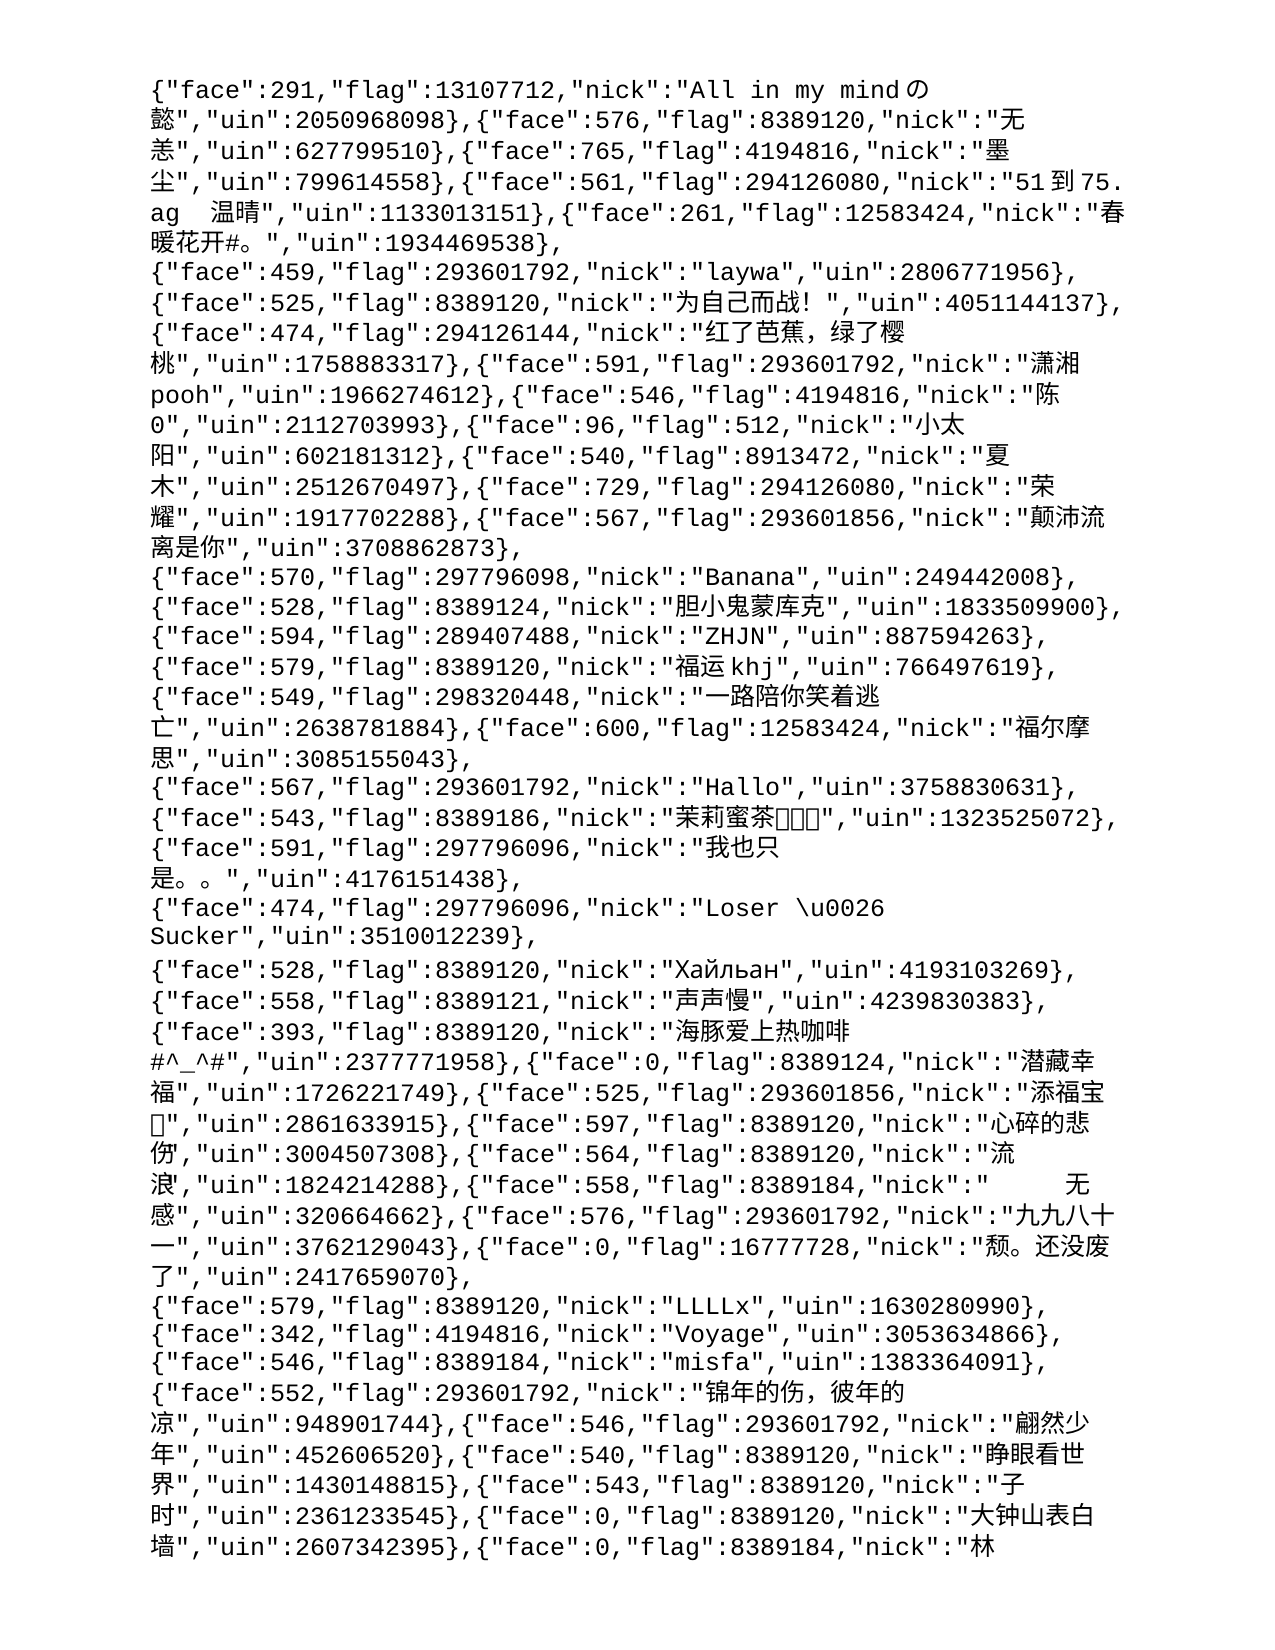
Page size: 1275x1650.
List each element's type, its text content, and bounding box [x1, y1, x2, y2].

text {"retcode":0,"result":{"friends":[{"flag":32,"uin":1977672877,"categories":8},{"flag":4,"uin":181332434,"categories":1},{"flag":16,"uin":1088436431,"categories":4},{"flag":0,"uin":941096745,"categories":0},{"flag":0,"uin":1585151611,"categories":0},{"flag":32,"uin":1805276168,"categories":8},{"flag":4,"uin":4096305117,"categories":1},{"flag":56,"uin":286207818,"categories":14},{"flag":24,"uin":1125327405,"categories":6},{"flag":0,"uin":1497473138,"categories":0},{"flag":0,"uin":2739990128,"categories":0},{"flag":0,"uin":1983256516,"categories":0},{"flag":4,"uin":2388335033,"categories":1},{"flag":40,"uin":1147705927,"categories":10},{"flag":52,"uin":2530017767,"categories":13},{"flag":24,"uin":1026406039,"categories":6},{"flag":52,"uin":1375142875,"categories":13},{"flag":60,"uin":741902648,"categories":15},{"flag":0,"uin":4017862415,"categories":0},{"flag":0,"uin":1029088018,"categories":0},{"flag":0,"uin":3264467930,"categories":0},{"flag":0,"uin":1390006806,"categories":0},{"flag":0,"uin":2059604775,"categories":0},{"flag":40,"uin":2039282992,"categories":10},{"flag":0,"uin":1748315047,"categories":0},{"flag":16,"uin":3395792869,"categories":4},{"flag":52,"uin":338614470,"categories":13},{"flag":32,"uin":2291420747,"categories":8},{"flag":56,"uin":3714169466,"categories":14},{"flag":60,"uin":2853954420,"categories":15},{"flag":0,"uin":2028112766,"categories":0},{"flag":52,"uin":3721554358,"categories":13},{"flag":40,"uin":3941231838,"categories":10},{"flag":0,"uin":2887505048,"categories":0},{"flag":0,"uin":2039443837,"categories":0},{"flag":40,"uin":1103178674,"categories":10},{"flag":8,"uin":2213006936,"categories":2},{"flag":52,"uin":3453345269,"categories":13},{"flag":16,"uin":2195235714,"categories":4},{"flag":32,"uin":3367345670,"categories":8},{"flag":4,"uin":3749770206,"categories":1},{"flag":4,"uin":2217980774,"categories":1},{"flag":32,"uin":1768968391,"categories":8},{"flag":8,"uin":3068714852,"categories":2},{"flag":4,"uin":762383890,"categories":1},{"flag":28,"uin":404339376,"categories":7},{"flag":0,"uin":2804606680,"categories":0},{"flag":4,"uin":3340055802,"categories":1},{"flag":56,"uin":173571341,"categories":14},{"flag":40,"uin":3486101389,"categories":10},{"flag":0,"uin":3767128771,"categories":0},{"flag":4,"uin":557137673,"categories":1},{"flag":0,"uin":2694880204,"categories":0},{"flag":4,"uin":2496045888,"categories":1},{"flag":0,"uin":503024004,"categories":0},{"flag":8,"uin":872796548,"categories":2},{"flag":8,"uin":423615412,"categories":2},{"flag":8,"uin":3059888435,"categories":2},{"flag":16,"uin":3783015922,"categories":4},{"flag":0,"uin":4081762853,"categories":0},{"flag":56,"uin":953196783,"categories":14},{"flag":4,"uin":994577360,"categories":1},{"flag":0,"uin":1193299925,"categories":0},{"flag":16,"uin":2540143575,"categories":4},{"flag":16,"uin":3827644828,"categories":4},{"flag":16,"uin":24371531,"categories":4},{"flag":0,"uin":1838484033,"categories":0},{"flag":40,"uin":742731984,"categories":10},{"flag":4,"uin":3745815829,"categories":1},{"flag":52,"uin":2012332422,"categories":13},{"flag":4,"uin":3047749658,"categories":1},{"flag":40,"uin":3556411222,"categories":10},{"flag":4,"uin":2701913422,"categories":1},{"flag":12,"uin":846741097,"categories":3},{"flag":0,"uin":3679184373,"categories":0},{"flag":0,"uin":2201253718,"categories":0},{"flag":56,"uin":368944306,"categories":14},{"flag":0,"uin":1355657380,"categories":0},{"flag":4,"uin":2314820738,"categories":1},{"flag":4,"uin":2523780541,"categories":1},{"flag":4,"uin":1967295926,"categories":1},{"flag":60,"uin":3025752515,"categories":15},{"flag":8,"uin":2972743509,"categories":2},{"flag":0,"uin":672544641,"categories":0},{"flag":4,"uin":870121305,"categories":1},{"flag":8,"uin":103862768,"categories":2},{"flag":8,"uin":2204872800,"categories":2},{"flag":4,"uin":2664429340,"categories":1},{"flag":28,"uin":2154140065,"categories":7},{"flag":0,"uin":422325932,"categories":0},{"flag":52,"uin":3712918149,"categories":13},{"flag":60,"uin":1078311989,"categories":15},{"flag":4,"uin":3684174950,"categories":1},{"flag":0,"uin":3094356795,"categories":0},{"flag":8,"uin":1661527163,"categories":2},{"flag":180,"uin":2423761838,"categories":13},{"flag":0,"uin":454094870,"categories":0},{"flag":52,"uin":2529801540,"categories":13},{"flag":4,"uin":4141049519,"categories":1},{"flag":16,"uin":2283606403,"categories":4},{"flag":4,"uin":2065586646,"categories":1},{"flag":4,"uin":3851402153,"categories":1},{"flag":0,"uin":3277047291,"categories":0},{"flag":4,"uin":1936321019,"categories":1},{"flag":16,"uin":4235856648,"categories":4},{"flag":52,"uin":3076685576,"categories":13},{"flag":52,"uin":1316903305,"categories":13},{"flag":0,"uin":4195509427,"categories":0},{"flag":8,"uin":3044831726,"categories":2},{"flag":56,"uin":820228441,"categories":14},{"flag":4,"uin":3386157348,"categories":1},{"flag":4,"uin":531222214,"categories":1},{"flag":4,"uin":2642720843,"categories":1},{"flag":56,"uin":3659999570,"categories":14},{"flag":60,"uin":54246419,"categories":15},{"flag":24,"uin":4260761366,"categories":6},{"flag":4,"uin":3297378557,"categories":1},{"flag":0,"uin":4268887161,"categories":0},{"flag":0,"uin":1633070284,"categories":0},{"flag":0,"uin":541297462,"categories":0},{"flag":8,"uin":3866683781,"categories":2},{"flag":16,"uin":3149378299,"categories":4},{"flag":24,"uin":358662936,"categories":6},{"flag":0,"uin":473553330,"categories":0},{"flag":56,"uin":2077016718,"categories":14},{"flag":40,"uin":1738680229,"categories":10},{"flag":56,"uin":2253793653,"categories":14},{"flag":8,"uin":2037083134,"categories":2},{"flag":0,"uin":820429602,"categories":0},{"flag":0,"uin":1019040402,"categories":0},{"flag":40,"uin":2493090829,"categories":10},{"flag":8,"uin":2929705342,"categories":2},{"flag":36,"uin":460677229,"categories":9},{"flag":56,"uin":3455013325,"categories":14},{"flag":40,"uin":2850645815,"categories":10},{"flag":4,"uin":3277943363,"categories":1},{"flag":60,"uin":680821533,"categories":15},{"flag":16,"uin":2568018606,"categories":4},{"flag":8,"uin":3793664627,"categories":2},{"flag":40,"uin":1190783551,"categories":10},{"flag":0,"uin":2066798362,"categories":0},{"flag":16,"uin":91356596,"categories":4},{"flag":40,"uin":4095632478,"categories":10},{"flag":16,"uin":1733302369,"categories":4},{"flag":0,"uin":2792243439,"categories":0},{"flag":40,"uin":4005201857,"categories":10},{"flag":4,"uin":3262958785,"categories":1},{"flag":0,"uin":3654423141,"categories":0},{"flag":0,"uin":3343422046,"categories":0},{"flag":16,"uin":1577047633,"categories":4},{"flag":4,"uin":49380132,"categories":1},{"flag":24,"uin":3720171744,"categories":6},{"flag":16,"uin":3284866365,"categories":4},{"flag":56,"uin":671367841,"categories":14},{"flag":40,"uin":4246366141,"categories":10},{"flag":4,"uin":1269370612,"categories":1},{"flag":12,"uin":777581083,"categories":3},{"flag":16,"uin":1908794158,"categories":4},{"flag":28,"uin":1720972474,"categories":7},{"flag":16,"uin":3474328382,"categories":4},{"flag":52,"uin":2214464719,"categories":13},{"flag":0,"uin":1113654174,"categories":0},{"flag":0,"uin":1924991718,"categories":0},{"flag":40,"uin":1646577952,"categories":10},{"flag":0,"uin":4195594865,"categories":0},{"flag":56,"uin":1529899454,"categories":14},{"flag":16,"uin":1431876177,"categories":4},{"flag":40,"uin":2513566115,"categories":10},{"flag":12,"uin":2342688027,"categories":3},{"flag":60,"uin":4250322215,"categories":15},{"flag":56,"uin":4161153221,"categories":14},{"flag":0,"uin":1797296198,"categories":0},{"flag":56,"uin":2803488946,"categories":14},{"flag":8,"uin":202682191,"categories":2},{"flag":0,"uin":2023888221,"categories":0},{"flag":0,"uin":2965573691,"categories":0},{"flag":12,"uin":2026599701,"categories":3},{"flag":48,"uin":1199066756,"categories":12},{"flag":8,"uin":432864289,"categories":2},{"flag":0,"uin":1648979348,"categories":0},{"flag":8,"uin":2030730295,"categories":2},{"flag":36,"uin":1527649067,"categories":9},{"flag":56,"uin":3633354779,"categories":14},{"flag":16,"uin":1073838877,"categories":4},{"flag":0,"uin":3672791053,"categories":0},{"flag":0,"uin":805894474,"categories":0},{"flag":60,"uin":1785828017,"categories":15},{"flag":60,"uin":2353957540,"categories":15},{"flag":16,"uin":2801910081,"categories":4},{"flag":24,"uin":592945054,"categories":6},{"flag":0,"uin":1156411021,"categories":0},{"flag":4,"uin":1274049440,"categories":1},{"flag":16,"uin":2567874074,"categories":4},{"flag":56,"uin":2724574832,"categories":14},{"flag":40,"uin":3378219673,"categories":10},{"flag":56,"uin":3068907758,"categories":14},{"flag":16,"uin":1225739776,"categories":4},{"flag":56,"uin":1604813308,"categories":14},{"flag":0,"uin":2978030534,"categories":0},{"flag":4,"uin":3517813898,"categories":1},{"flag":16,"uin":3949277109,"categories":4},{"flag":12,"uin":890469545,"categories":3},{"flag":16,"uin":3312439941,"categories":4},{"flag":8,"uin":2769104677,"categories":2},{"flag":40,"uin":4091629637,"categories":10},{"flag":4,"uin":2494987136,"categories":1},{"flag":0,"uin":3820709586,"categories":0},{"flag":4,"uin":1223429696,"categories":1},{"flag":0,"uin":3163067334,"categories":0},{"flag":56,"uin":1440948937,"categories":14},{"flag":24,"uin":4106038376,"categories":6},{"flag":0,"uin":4213490044,"categories":0},{"flag":16,"uin":104731760,"categories":4},{"flag":4,"uin":1378558763,"categories":1},{"flag":24,"uin":1716309025,"categories":6},{"flag":24,"uin":2577553388,"categories":6},{"flag":24,"uin":2113477161,"categories":6},{"flag":40,"uin":763811300,"categories":10},{"flag":56,"uin":1277261631,"categories":14},{"flag":4,"uin":1156618760,"categories":1},{"flag":40,"uin":1538845058,"categories":10},{"flag":40,"uin":3817764977,"categories":10},{"flag":8,"uin":4095309896,"categories":2},{"flag":8,"uin":4189826169,"categories":2},{"flag":16,"uin":2210825551,"categories":4},{"flag":24,"uin":1852029622,"categories":6},{"flag":0,"uin":365713189,"categories":0},{"flag":56,"uin":3806751814,"categories":14},{"flag":0,"uin":861491298,"categories":0},{"flag":36,"uin":1097773474,"categories":9},{"flag":0,"uin":1570744274,"categories":0},{"flag":56,"uin":4256126939,"categories":14},{"flag":0,"uin":3350965508,"categories":0},{"flag":40,"uin":950237266,"categories":10},{"flag":0,"uin":151684000,"categories":0},{"flag":40,"uin":1441627253,"categories":10},{"flag":56,"uin":687799544,"categories":14},{"flag":56,"uin":1772588817,"categories":14},{"flag":8,"uin":27297742,"categories":2},{"flag":16,"uin":1928697133,"categories":4},{"flag":8,"uin":308911789,"categories":2},{"flag":0,"uin":1561562393,"categories":0},{"flag":56,"uin":274465593,"categories":14},{"flag":56,"uin":214623348,"categories":14},{"flag":24,"uin":3371971021,"categories":6},{"flag":24,"uin":2718128011,"categories":6},{"flag":40,"uin":785644274,"categories":10},{"flag":56,"uin":3877792724,"categories":14},{"flag":24,"uin":1645723024,"categories":6},{"flag":40,"uin":1695307879,"categories":10},{"flag":40,"uin":793715980,"categories":10},{"flag":0,"uin":686188473,"categories":0},{"flag":40,"uin":4106253649,"categories":10},{"flag":24,"uin":2899526214,"categories":6},{"flag":8,"uin":1110137406,"categories":2},{"flag":8,"uin":2580704359,"categories":2},{"flag":8,"uin":2050968098,"categories":2},{"flag":8,"uin":627799510,"categories":2},{"flag":0,"uin":799614558,"categories":0},{"flag":60,"uin":1133013151,"categories":15},{"flag":40,"uin":1934469538,"categories":10},{"flag":28,"uin":2806771956,"categories":7},{"flag":4,"uin":4051144137,"categories":1},{"flag":4,"uin":1758883317,"categories":1},{"flag":0,"uin":1966274612,"categories":0},{"flag":40,"uin":2112703993,"categories":10},{"flag":36,"uin":602181312,"categories":9},{"flag":16,"uin":2512670497,"categories":4},{"flag":24,"uin":1917702288,"categories":6},{"flag":16,"uin":3708862873,"categories":4},{"flag":40,"uin":249442008,"categories":10},{"flag":60,"uin":1833509900,"categories":15},{"flag":0,"uin":887594263,"categories":0},{"flag":32,"uin":766497619,"categories":8},{"flag":24,"uin":2638781884,"categories":6},{"flag":0,"uin":3085155043,"categories":0},{"flag":24,"uin":3758830631,"categories":6},{"flag":0,"uin":1323525072,"categories":0},{"flag":56,"uin":4176151438,"categories":14},{"flag":56,"uin":3510012239,"categories":14},{"flag":24,"uin":4193103269,"categories":6},{"flag":40,"uin":4239830383,"categories":10},{"flag":56,"uin":2377771958,"categories":14},{"flag":0,"uin":1726221749,"categories":0},{"flag":12,"uin":2861633915,"categories":3},{"flag":56,"uin":3004507308,"categories":14},{"flag":12,"uin":1824214288,"categories":3},{"flag":24,"uin":320664662,"categories":6},{"flag":52,"uin":3762129043,"categories":13},{"flag":0,"uin":2417659070,"categories":0},{"flag":8,"uin":1630280990,"categories":2},{"flag":40,"uin":3053634866,"categories":10},{"flag":0,"uin":1383364091,"categories":0},{"flag":24,"uin":948901744,"categories":6},{"flag":24,"uin":452606520,"categories":6},{"flag":0,"uin":1430148815,"categories":0},{"flag":56,"uin":2361233545,"categories":14},{"flag":4,"uin":2607342395,"categories":1},{"flag":60,"uin":2514390106,"categories":15},{"flag":0,"uin":3212298566,"categories":0},{"flag":0,"uin":1180436080,"categories":0},{"flag":8,"uin":620934961,"categories":2},{"flag":0,"uin":1453307694,"categories":0},{"flag":28,"uin":4186464775,"categories":7},{"flag":0,"uin":1742243536,"categories":0},{"flag":0,"uin":1023362171,"categories":0}],"marknames":[{"uin":1977672877,"markname":"麦水科","type":0},{"uin":1088436431,"markname":"钟玲","type":0},{"uin":1585151611,"markname":"崔","type":0},{"uin":1805276168,"markname":"徐庆钟","type":0},{"uin":4096305117,"markname":"林佳豪","type":0},{"uin":286207818,"markname":"郭芳","type":0},{"uin":1125327405,"markname":"任传佳","type":0},{"uin":1497473138,"markname":"武汉地区负责人","type":0},{"uin":2739990128,"markname":"二中","type":0},{"uin":1983256516,"markname":"宋红莹教官","type":0},{"uin":2388335033,"markname":"张家豪","type":0},{"uin":1147705927,"markname":"虞达靖(十二届)","type":0},{"uin":2530017767,"markname":"麦薇","type":0},{"uin":1026406039,"markname":"卢涵","type":0},{"uin":1375142875,"markname":"欧琳","type":0},{"uin":741902648,"markname":"何桦","type":0},{"uin":4017862415,"markname":"刘洋","type":0},{"uin":1029088018,"markname":"。。。。。","type":0},{"uin":1390006806,"markname":"qq音速家族","type":0},{"uin":2059604775,"markname":"张晟凯自强","type":0},{"uin":2039282992,"markname":"鄂永芳","type":0},{"uin":1748315047,"markname":"小哄~(^V^)","type":0},{"uin":3395792869,"markname":"鸭子","type":0},{"uin":338614470,"markname":"杨泽敏","type":0},{"uin":3714169466,"markname":"廖敏","type":0},{"uin":2853954420,"markname":"罗家霖","type":0},{"uin":2028112766,"markname":"周雨梅","type":0},{"uin":3721554358,"markname":"赵珊莹","type":0},{"uin":3941231838,"markname":"十三届：李勇浩","type":0},{"uin":2887505048,"markname":"柳高地信学妹","type":0},{"uin":2039443837,"markname":"李万哲","type":0},{"uin":1103178674,"markname":"写作部：曾建姣","type":0},{"uin":2213006936,"markname":"陆秋丹","type":0},{"uin":3453345269,"markname":"张人干","type":0},{"uin":2195235714,"markname":"莫惠琴","type":0},{"uin":3367345670,"markname":"龙旭达","type":0},{"uin":3749770206,"markname":"黄维正","type":0},{"uin":2217980774,"markname":"大头","type":0},{"uin":3068714852,"markname":"赖系","type":0},{"uin":762383890,"markname":"大头","type":0},{"uin":2804606680,"markname":"吴锦波","type":0},{"uin":3340055802,"markname":"董斯斯","type":0},{"uin":173571341,"markname":"潘晓芸","type":0},{"uin":3486101389,"markname":"董婷婷","type":0},{"uin":3767128771,"markname":"15-资环-杨航025-116","type":0},{"uin":557137673,"markname":"虞思皓","type":0},{"uin":2694880204,"markname":"地信制图江燕桦","type":0},{"uin":2496045888,"markname":"啊蒋","type":0},{"uin":503024004,"markname":"王玥瑶","type":0},{"uin":872796548,"markname":" 冼蕾","type":0},{"uin":423615412,"markname":"潘泓江","type":0},{"uin":3059888435,"markname":"董霖明","type":0},{"uin":3783015922,"markname":"董富瑞","type":0},{"uin":4081762853,"markname":"15-地信-武景岳","type":0},{"uin":953196783,"markname":"邱闲","type":0},{"uin":994577360,"markname":"陈刘云","type":0},{"uin":1193299925,"markname":"略懂-康雨豪","type":0},{"uin":2540143575,"markname":"董鑫明","type":0},{"uin":3827644828,"markname":"N≡N","type":0},{"uin":24371531,"markname":"廖频","type":0},{"uin":1838484033,"markname":"15-地信-张慧","type":0},{"uin":742731984,"markname":"副社长李青云","type":0},{"uin":3745815829,"markname":"黎明兵","type":0},{"uin":2012332422,"markname":"潘俊霖","type":0},{"uin":3047749658,"markname":"董刚玉","type":0},{"uin":3556411222,"markname":"岑祚保","type":0},{"uin":2701913422,"markname":"冯月的mam","type":0},{"uin":846741097,"markname":"大姑姑","type":0},{"uin":3679184373,"markname":"冯玉乾","type":0},{"uin":2201253718,"markname":"14柳高徐汐","type":0},{"uin":368944306,"markname":"蒋跃兰","type":0},{"uin":1355657380,"markname":"学姐14号兰志娴","type":0},{"uin":2314820738,"markname":"李希靖","type":0},{"uin":2523780541,"markname":"李慧雯","type":0},{"uin":1967295926,"markname":"韦静茜","type":0},{"uin":3025752515,"markname":"谭济莎","type":0},{"uin":2972743509,"markname":"张强","type":0},{"uin":672544641,"markname":"14-地信-李郑宇","type":0},{"uin":870121305,"markname":"黎俊麟","type":0},{"uin":103862768,"markname":"邱俊源","type":0},{"uin":2204872800,"markname":"邓荻琛","type":0},{"uin":2664429340,"markname":"林楚莹","type":0},{"uin":422325932,"markname":"惠紫卿","type":0},{"uin":3712918149,"markname":"梁翀","type":0},{"uin":1078311989,"markname":"黄柳君","type":0},{"uin":3684174950,"markname":" 朱思娜","type":0},{"uin":3094356795,"markname":"谢煜晨","type":0},{"uin":1661527163,"markname":"豪弟","type":0},{"uin":2423761838,"markname":"黄振旸","type":0},{"uin":454094870,"markname":"何晓辉","type":0},{"uin":2529801540,"markname":"黄晨","type":0},{"uin":4141049519,"markname":"张灵玉","type":0},{"uin":2283606403,"markname":"妹","type":0},{"uin":2065586646,"markname":"陈俪萱","type":0},{"uin":3851402153,"markname":"于春堃","type":0},{"uin":3277047291,"markname":" 地信3班 朱正","type":0},{"uin":1936321019,"markname":"吴凌","type":0},{"uin":4235856648,"markname":"许艺龄","type":0},{"uin":3076685576,"markname":"邱昱","type":0},{"uin":1316903305,"markname":"严焱","type":0},{"uin":4195509427,"markname":"遥感陈江媛","type":0},{"uin":3044831726,"markname":"邓沂昕","type":0},{"uin":820228441,"markname":"李浩玮","type":0},{"uin":3386157348,"markname":"蒋晓君","type":0},{"uin":531222214,"markname":"韦德力","type":0},{"uin":2642720843,"markname":"覃思琦","type":0},{"uin":3659999570,"markname":"卢芳安","type":0},{"uin":54246419,"markname":"覃丽冰","type":0},{"uin":4260761366,"markname":"罗静","type":0},{"uin":3297378557,"markname":"周鹏祥","type":0},{"uin":4268887161,"markname":"15-资环-慕航116","type":0},{"uin":1633070284,"markname":"社会学 叶佳韵","type":0},{"uin":541297462,"markname":"刘宇森","type":0},{"uin":3866683781,"markname":"莫丹琳","type":0},{"uin":3149378299,"markname":"林瑶","type":0},{"uin":358662936,"markname":"梁国芳","type":0},{"uin":473553330,"markname":"胡琦","type":0},{"uin":2077016718,"markname":"刘科龙","type":0},{"uin":1738680229,"markname":"写作部：张慧敏","type":0},{"uin":2253793653,"markname":"李梦洁","type":0},{"uin":2037083134,"markname":"梁舒","type":0},{"uin":820429602,"markname":"金逸陶","type":0},{"uin":1019040402,"markname":"产品组 李耳冉","type":0},{"uin":2493090829,"markname":"董秀珍","type":0},{"uin":2929705342,"markname":"恒星","type":0},{"uin":460677229,"markname":"陶建宁","type":0},{"uin":3455013325,"markname":"钟瑞彬","type":0},{"uin":2850645815,"markname":"钟奋忠","type":0},{"uin":3277943363,"markname":"钟杭利","type":0},{"uin":680821533,"markname":"欧婷","type":0},{"uin":2568018606,"markname":"陈日红","type":0},{"uin":3793664627,"markname":"陶玉华","type":0},{"uin":1190783551,"markname":"钟奋忠","type":0},{"uin":2066798362,"markname":"程家伟","type":0},{"uin":91356596,"markname":" 覃邡蘇","type":0},{"uin":4095632478,"markname":"宣传部：卿宁","type":0},{"uin":1733302369,"markname":"程榜昇","type":0},{"uin":2792243439,"markname":"中文-李雯","type":0},{"uin":4005201857,"markname":"人事部；植成园","type":0},{"uin":3262958785,"markname":"何清","type":0},{"uin":3654423141,"markname":"雷超然","type":0},{"uin":3343422046,"markname":"吕剑伦","type":0},{"uin":1577047633,"markname":"李阳","type":0},{"uin":49380132,"markname":"容叶枫","type":0},{"uin":3720171744,"markname":"黄怡","type":0},{"uin":3284866365,"markname":"谢佳秀","type":0},{"uin":671367841,"markname":"贾哲铖","type":0},{"uin":4246366141,"markname":"编辑部:麦素娇","type":0},{"uin":1269370612,"markname":"杨懿","type":0},{"uin":777581083,"markname":"小姑姑","type":0},{"uin":3474328382,"markname":"黄芃曦","type":0},{"uin":2214464719,"markname":"何梓妍","type":0},{"uin":1113654174,"markname":"金星","type":0},{"uin":1924991718,"markname":"杨钦","type":0},{"uin":1646577952,"markname":"美编部：郑世龙","type":0},{"uin":4195594865,"markname":"陈施旅","type":0},{"uin":1529899454,"markname":"潘秋连","type":0},{"uin":1431876177,"markname":"钟云萍","type":0},{"uin":2513566115,"markname":"苏群超","type":0},{"uin":4250322215,"markname":"梁帆","type":0},{"uin":4161153221,"markname":"董耕","type":0},{"uin":1797296198,"markname":"柳高唐小宇","type":0},{"uin":2803488946,"markname":"冼雪连","type":0},{"uin":202682191,"markname":"李红","type":0},{"uin":2023888221,"markname":"霍坤","type":0},{"uin":2965573691,"markname":"15 地信 葛晖","type":0},{"uin":2026599701,"markname":"舅娘","type":0},{"uin":432864289,"markname":"庄舒麟","type":0},{"uin":1648979348,"markname":"16-河南-赵紫远","type":0},{"uin":2030730295,"markname":"二龙","type":0},{"uin":1527649067,"markname":"梁大润","type":0},{"uin":1073838877,"markname":"黄思宁","type":0},{"uin":3672791053,"markname":"体育部陈芳奇","type":0},{"uin":805894474,"markname":"王廷宇720","type":0},{"uin":1785828017,"markname":"潘科宇","type":0},{"uin":2353957540,"markname":"王燕","type":0},{"uin":2801910081,"markname":"钟昕","type":0},{"uin":592945054,"markname":"杨瑞强(十六届)","type":0},{"uin":1156411021,"markname":"地信4班 王梦雪","type":0},{"uin":1274049440,"markname":"谢孟宁","type":0},{"uin":2567874074,"markname":"黎丽莉","type":0},{"uin":2724574832,"markname":"邱靖茜","type":0},{"uin":3378219673,"markname":"廖恢鹏","type":0},{"uin":3068907758,"markname":"钟秀兰","type":0},{"uin":1225739776,"markname":"邹雅静","type":0},{"uin":1604813308,"markname":"罗新芸","type":0},{"uin":2978030534,"markname":"学委","type":0},{"uin":3517813898,"markname":"陈卓婷","type":0},{"uin":3949277109,"markname":"卢阳","type":0},{"uin":3312439941,"markname":"周福强","type":0},{"uin":2769104677,"markname":"潘鸿","type":0},{"uin":4091629637,"markname":"记者部：吴霞","type":0},{"uin":2494987136,"markname":"董荷晨","type":0},{"uin":3820709586,"markname":"15-资环-何义国","type":0},{"uin":1223429696,"markname":"覃思琦","type":0},{"uin":3163067334,"markname":"15—资环—冷晔衡0","type":0},{"uin":1440948937,"markname":"卢梁","type":0},{"uin":4106038376,"markname":"记者部：杨春玉","type":0},{"uin":4213490044,"markname":"16广西石珊珊","type":0},{"uin":104731760,"markname":"钟玲","type":0},{"uin":1378558763,"markname":"王毓江","type":0},{"uin":1716309025,"markname":"编辑部钟薇","type":0},{"uin":2577553388,"markname":"岑静萍","type":0},{"uin":2113477161,"markname":"陈...","type":0},{"uin":763811300,"markname":"董小琴","type":0},{"uin":1277261631,"markname":"钟晓虹","type":0},{"uin":1156618760,"markname":"程鹏","type":0},{"uin":1538845058,"markname":" 黄蔼蓉","type":0},{"uin":3817764977,"markname":"陶啊莲","type":0},{"uin":4095309896,"markname":"钟京怡","type":0},{"uin":4189826169,"markname":"廖绪彬","type":0},{"uin":2210825551,"markname":"董翠莲","type":0},{"uin":1852029622,"markname":"陶善豪","type":0},{"uin":365713189,"markname":"15-地信-吴林颖-126-","type":0},{"uin":3806751814,"markname":"潘新会","type":0},{"uin":861491298,"markname":"赵妈","type":0},{"uin":1097773474,"markname":"潘任安","type":0},{"uin":1570744274,"markname":"15-地信-段雨希-130-","type":0},{"uin":4256126939,"markname":"陶兴花","type":0},{"uin":3350965508,"markname":"刘佳佳","type":0},{"uin":950237266,"markname":"人事部：杨华华","type":0},{"uin":1441627253,"markname":"编辑部：李浩","type":0},{"uin":687799544,"markname":"潘绍玉","type":0},{"uin":27297742,"markname":"一中吧那个理科渣","type":0},{"uin":1928697133,"markname":"钟明峰","type":0},{"uin":308911789,"markname":"廖倍仪","type":0},{"uin":1561562393,"markname":"陆裕富","type":0},{"uin":274465593,"markname":"徐小妹","type":0},{"uin":214623348,"markname":"廖春","type":0},{"uin":3371971021,"markname":"董榕叶","type":0},{"uin":2718128011,"markname":"周明裕","type":0},{"uin":785644274,"markname":"毛辉","type":0},{"uin":3877792724,"markname":"董连娇","type":0},{"uin":1645723024,"markname":"刘钰杰","type":0},{"uin":1695307879,"markname":"杨扬","type":0},{"uin":793715980,"markname":"钟婷茹","type":0},{"uin":686188473,"markname":"简文韵","type":0},{"uin":4106253649,"markname":"陈杏芳","type":0},{"uin":2899526214,"markname":"潘丽丽","type":0},{"uin":1110137406,"markname":"董子健","type":0},{"uin":2580704359,"markname":"谢丽轩","type":0},{"uin":2050968098,"markname":"刘懿","type":0},{"uin":627799510,"markname":"朱茵","type":0},{"uin":799614558,"markname":"汪","type":0},{"uin":1133013151,"markname":"温晴","type":0},{"uin":1934469538,"markname":"何家慧","type":0},{"uin":2806771956,"markname":"李华","type":0},{"uin":4051144137,"markname":"骆俊地","type":0},{"uin":1758883317,"markname":"李逢欲","type":0},{"uin":1966274612,"markname":"纪煜杰","type":0},{"uin":2112703993,"markname":"陈玲","type":0},{"uin":602181312,"markname":"谢易秀","type":0},{"uin":2512670497,"markname":"覃芳秀","type":0},{"uin":1917702288,"markname":"钟易均","type":0},{"uin":3708862873,"markname":"QQ","type":0},{"uin":249442008,"markname":"植呈园","type":0},{"uin":1833509900,"markname":"刘凯妮","type":0},{"uin":887594263,"markname":"张佳楠-地四","type":0},{"uin":766497619,"markname":"唐绪富","type":0},{"uin":2638781884,"markname":"邓贤平","type":0},{"uin":3085155043,"markname":"马思","type":0},{"uin":3758830631,"markname":"陈雪","type":0},{"uin":4176151438,"markname":"刘燕","type":0},{"uin":3510012239,"markname":"莫求莲","type":0},{"uin":4193103269,"markname":"赵海莲","type":0},{"uin":2377771958,"markname":"罗丽珍","type":0},{"uin":1726221749,"markname":"13贺州张义立","type":0},{"uin":3004507308,"markname":"钟小英","type":0},{"uin":1824214288,"markname":"欧艳英","type":0},{"uin":320664662,"markname":"李玉娟","type":0},{"uin":3762129043,"markname":"肥兆","type":0},{"uin":2417659070,"markname":"柳高覃超","type":0},{"uin":1630280990,"markname":"陆鑫","type":0},{"uin":3053634866,"markname":"莫艳","type":0},{"uin":1383364091,"markname":"张曼丽","type":0},{"uin":948901744,"markname":"陶善豪","type":0},{"uin":452606520,"markname":"刘思萍","type":0},{"uin":1430148815,"markname":"地信3班 刘晓奎","type":0},{"uin":2361233545,"markname":"廖心华","type":0},{"uin":2514390106,"markname":"莫传键","type":0},{"uin":3212298566,"markname":"14-地信-郁婷婷","type":0},{"uin":1180436080,"markname":"物院微电刘森","type":0},{"uin":620934961,"markname":"一中那个理科","type":0},{"uin":1453307694,"markname":"16 经管 章千","type":0},{"uin":4186464775,"markname":"元旦同学","type":0},{"uin":1742243536,"markname":"焦明捷","type":0}],"categories":[{"index":0,"sort":2,"name":"none"},{"index":1,"sort":4,"name":"primary"},{"index":2,"sort":10,"name":"friend"},{"index":3,"sort":13,"name":"Relationship"},{"index":4,"sort":6,"name":"Middle"},{"index":5,"sort":19,"name":"another"},{"index":6,"sort":12,"name":"literature 2"},{"index":7,"sort":1,"name":""},{"index":8,"sort":9,"name":"master"},{"index":9,"sort":5,"name":" senior 1"},{"index":10,"sort":11,"name":"literature 1"},{"index":11,"sort":20,"name":"封权限"},{"index":12,"sort":3,"name":"。"},{"index":13,"sort":8,"name":"small"},{"index":14,"sort":7,"name":"senior 2"},{"index":15,"sort":14,"name":"again"}],"vipinfo":[{"vip_level":0,"u":2065586646,"is_vip":0},{"vip_level":0,"u":3851402153,"is_vip":0},{"vip_level":0,"u":3277047291,"is_vip":0},{"vip_level":0,"u":1936321019,"is_vip":0},{"vip_level":0,"u":4235856648,"is_vip":0},{"vip_level":0,"u":3076685576,"is_vip":0},{"vip_level":0,"u":1316903305,"is_vip":0},{"vip_level":0,"u":4195509427,"is_vip":0},{"vip_level":0,"u":3044831726,"is_vip":0},{"vip_level":0,"u":820228441,"is_vip":0},{"vip_level":0,"u":3386157348,"is_vip":0},{"vip_level":6,"u":531222214,"is_vip":1},{"vip_level":0,"u":2642720843,"is_vip":0},{"vip_level":0,"u":3659999570,"is_vip":0},{"vip_level":0,"u":54246419,"is_vip":0},{"vip_level":3,"u":4260761366,"is_vip":1},{"vip_level":0,"u":3297378557,"is_vip":0},{"vip_level":1,"u":4268887161,"is_vip":1},{"vip_level":0,"u":1633070284,"is_vip":0},{"vip_level":0,"u":541297462,"is_vip":0},{"vip_level":0,"u":3866683781,"is_vip":0},{"vip_level":5,"u":3149378299,"is_vip":1},{"vip_level":6,"u":358662936,"is_vip":1},{"vip_level":4,"u":473553330,"is_vip":1},{"vip_level":0,"u":2077016718,"is_vip":0},{"vip_level":7,"u":1738680229,"is_vip":1},{"vip_level":0,"u":2253793653,"is_vip":0},{"vip_level":0,"u":2037083134,"is_vip":0},{"vip_level":5,"u":820429602,"is_vip":1},{"vip_level":4,"u":1019040402,"is_vip":1},{"vip_level":0,"u":2493090829,"is_vip":0},{"vip_level":0,"u":2929705342,"is_vip":0},{"vip_level":0,"u":460677229,"is_vip":0},{"vip_level":0,"u":3455013325,"is_vip":0},{"vip_level":0,"u":2850645815,"is_vip":0},{"vip_level":0,"u":3277943363,"is_vip":0},{"vip_level":3,"u":680821533,"is_vip":1},{"vip_level":0,"u":2568018606,"is_vip":0},{"vip_level":0,"u":3793664627,"is_vip":0},{"vip_level":0,"u":1190783551,"is_vip":0},{"vip_level":0,"u":2066798362,"is_vip":0},{"vip_level":0,"u":91356596,"is_vip":0},{"vip_level":1,"u":4095632478,"is_vip":1},{"vip_level":0,"u":1733302369,"is_vip":0},{"vip_level":3,"u":2792243439,"is_vip":1},{"vip_level":0,"u":4005201857,"is_vip":0},{"vip_level":0,"u":3262958785,"is_vip":0},{"vip_level":4,"u":3654423141,"is_vip":1},{"vip_level":0,"u":3343422046,"is_vip":0},{"vip_level":0,"u":1577047633,"is_vip":0},{"vip_level":0,"u":793715980,"is_vip":0},{"vip_level":0,"u":686188473,"is_vip":0},{"vip_level":0,"u":4106253649,"is_vip":0},{"vip_level":0,"u":2899526214,"is_vip":0},{"vip_level":0,"u":1110137406,"is_vip":0},{"vip_level":0,"u":2580704359,"is_vip":0},{"vip_level":0,"u":2050968098,"is_vip":0},{"vip_level":0,"u":627799510,"is_vip":0},{"vip_level":0,"u":799614558,"is_vip":0},{"vip_level":0,"u":1133013151,"is_vip":0},{"vip_level":0,"u":1934469538,"is_vip":0},{"vip_level":0,"u":2806771956,"is_vip":0},{"vip_level":0,"u":4051144137,"is_vip":0},{"vip_level":0,"u":1758883317,"is_vip":0},{"vip_level":0,"u":1966274612,"is_vip":0},{"vip_level":0,"u":2112703993,"is_vip":0},{"vip_level":0,"u":602181312,"is_vip":0},{"vip_level":0,"u":2512670497,"is_vip":0},{"vip_level":0,"u":1917702288,"is_vip":0},{"vip_level":0,"u":3708862873,"is_vip":0},{"vip_level":0,"u":249442008,"is_vip":0},{"vip_level":4,"u":1833509900,"is_vip":1},{"vip_level":0,"u":887594263,"is_vip":0},{"vip_level":0,"u":766497619,"is_vip":0},{"vip_level":0,"u":2638781884,"is_vip":0},{"vip_level":0,"u":3085155043,"is_vip":0},{"vip_level":0,"u":3758830631,"is_vip":0},{"vip_level":0,"u":1323525072,"is_vip":0},{"vip_level":0,"u":4176151438,"is_vip":0},{"vip_level":0,"u":3510012239,"is_vip":0},{"vip_level":0,"u":4193103269,"is_vip":0},{"vip_level":0,"u":4239830383,"is_vip":0},{"vip_level":0,"u":2377771958,"is_vip":0},{"vip_level":3,"u":1726221749,"is_vip":1},{"vip_level":0,"u":2861633915,"is_vip":0},{"vip_level":0,"u":3004507308,"is_vip":0},{"vip_level":0,"u":1824214288,"is_vip":0},{"vip_level":0,"u":320664662,"is_vip":0},{"vip_level":0,"u":3762129043,"is_vip":0},{"vip_level":0,"u":2417659070,"is_vip":0},{"vip_level":0,"u":1630280990,"is_vip":0},{"vip_level":0,"u":3053634866,"is_vip":0},{"vip_level":0,"u":1383364091,"is_vip":0},{"vip_level":0,"u":948901744,"is_vip":0},{"vip_level":0,"u":452606520,"is_vip":0},{"vip_level":0,"u":1430148815,"is_vip":0},{"vip_level":0,"u":2361233545,"is_vip":0},{"vip_level":0,"u":2607342395,"is_vip":0},{"vip_level":0,"u":2514390106,"is_vip":0},{"vip_level":0,"u":3212298566,"is_vip":0},{"vip_level":0,"u":1977672877,"is_vip":0},{"vip_level":0,"u":181332434,"is_vip":0},{"vip_level":0,"u":1088436431,"is_vip":0},{"vip_level":0,"u":941096745,"is_vip":0},{"vip_level":6,"u":1585151611,"is_vip":1},{"vip_level":0,"u":1805276168,"is_vip":0},{"vip_level":0,"u":4096305117,"is_vip":0},{"vip_level":0,"u":286207818,"is_vip":0},{"vip_level":0,"u":1125327405,"is_vip":0},{"vip_level":0,"u":1497473138,"is_vip":0},{"vip_level":0,"u":2739990128,"is_vip":0},{"vip_level":0,"u":1983256516,"is_vip":0},{"vip_level":0,"u":2388335033,"is_vip":0},{"vip_level":0,"u":1147705927,"is_vip":0},{"vip_level":0,"u":2530017767,"is_vip":0},{"vip_level":0,"u":1026406039,"is_vip":0},{"vip_level":3,"u":1375142875,"is_vip":1},{"vip_level":2,"u":741902648,"is_vip":1},{"vip_level":1,"u":4017862415,"is_vip":1},{"vip_level":0,"u":1029088018,"is_vip":0},{"vip_level":0,"u":3264467930,"is_vip":0},{"vip_level":0,"u":1390006806,"is_vip":0},{"vip_level":0,"u":2059604775,"is_vip":0},{"vip_level":5,"u":2039282992,"is_vip":1},{"vip_level":2,"u":1748315047,"is_vip":1},{"vip_level":0,"u":3395792869,"is_vip":0},{"vip_level":0,"u":338614470,"is_vip":0},{"vip_level":0,"u":2291420747,"is_vip":0},{"vip_level":0,"u":3714169466,"is_vip":0},{"vip_level":6,"u":2853954420,"is_vip":1},{"vip_level":0,"u":2028112766,"is_vip":0},{"vip_level":0,"u":3721554358,"is_vip":0},{"vip_level":0,"u":3941231838,"is_vip":0},{"vip_level":0,"u":2887505048,"is_vip":0},{"vip_level":0,"u":2039443837,"is_vip":0},{"vip_level":6,"u":1103178674,"is_vip":1},{"vip_level":0,"u":2213006936,"is_vip":0},{"vip_level":0,"u":3453345269,"is_vip":0},{"vip_level":0,"u":2195235714,"is_vip":0},{"vip_level":0,"u":3367345670,"is_vip":0},{"vip_level":0,"u":3749770206,"is_vip":0},{"vip_level":0,"u":2217980774,"is_vip":0},{"vip_level":0,"u":1768968391,"is_vip":0},{"vip_level":7,"u":3068714852,"is_vip":1},{"vip_level":0,"u":762383890,"is_vip":0},{"vip_level":4,"u":404339376,"is_vip":1},{"vip_level":0,"u":2804606680,"is_vip":0},{"vip_level":0,"u":3340055802,"is_vip":0},{"vip_level":0,"u":173571341,"is_vip":0},{"vip_level":0,"u":3486101389,"is_vip":0},{"vip_level":0,"u":1180436080,"is_vip":0},{"vip_level":0,"u":1453307694,"is_vip":0},{"vip_level":0,"u":1023362171,"is_vip":0},{"vip_level":0,"u":620934961,"is_vip":0},{"vip_level":0,"u":4186464775,"is_vip":0},{"vip_level":0,"u":1742243536,"is_vip":0},{"vip_level":0,"u":3949277109,"is_vip":0},{"vip_level":0,"u":890469545,"is_vip":0},{"vip_level":0,"u":3312439941,"is_vip":0},{"vip_level":0,"u":2769104677,"is_vip":0},{"vip_level":0,"u":4091629637,"is_vip":0},{"vip_level":0,"u":2494987136,"is_vip":0},{"vip_level":0,"u":3820709586,"is_vip":0},{"vip_level":0,"u":1223429696,"is_vip":0},{"vip_level":0,"u":3163067334,"is_vip":0},{"vip_level":5,"u":1440948937,"is_vip":1},{"vip_level":0,"u":4106038376,"is_vip":0},{"vip_level":0,"u":4213490044,"is_vip":0},{"vip_level":0,"u":104731760,"is_vip":0},{"vip_level":0,"u":1378558763,"is_vip":0},{"vip_level":0,"u":1716309025,"is_vip":0},{"vip_level":0,"u":2577553388,"is_vip":0},{"vip_level":0,"u":2113477161,"is_vip":0},{"vip_level":0,"u":763811300,"is_vip":0},{"vip_level":0,"u":1277261631,"is_vip":0},{"vip_level":4,"u":1156618760,"is_vip":1},{"vip_level":0,"u":1538845058,"is_vip":0},{"vip_level":0,"u":3817764977,"is_vip":0},{"vip_level":0,"u":4095309896,"is_vip":0},{"vip_level":0,"u":4189826169,"is_vip":0},{"vip_level":0,"u":2210825551,"is_vip":0},{"vip_level":0,"u":1852029622,"is_vip":0},{"vip_level":0,"u":365713189,"is_vip":0},{"vip_level":0,"u":3806751814,"is_vip":0},{"vip_level":0,"u":861491298,"is_vip":0},{"vip_level":0,"u":1097773474,"is_vip":0},{"vip_level":0,"u":1570744274,"is_vip":0},{"vip_level":0,"u":4256126939,"is_vip":0},{"vip_level":0,"u":3350965508,"is_vip":0},{"vip_level":0,"u":950237266,"is_vip":0},{"vip_level":0,"u":151684000,"is_vip":0},{"vip_level":0,"u":1441627253,"is_vip":0},{"vip_level":0,"u":687799544,"is_vip":0},{"vip_level":0,"u":1772588817,"is_vip":0},{"vip_level":0,"u":27297742,"is_vip":0},{"vip_level":5,"u":1928697133,"is_vip":1},{"vip_level":0,"u":308911789,"is_vip":0},{"vip_level":3,"u":1561562393,"is_vip":1},{"vip_level":0,"u":274465593,"is_vip":0},{"vip_level":0,"u":214623348,"is_vip":0},{"vip_level":3,"u":3371971021,"is_vip":1},{"vip_level":0,"u":2718128011,"is_vip":0},{"vip_level":0,"u":785644274,"is_vip":0},{"vip_level":3,"u":3877792724,"is_vip":1},{"vip_level":0,"u":1645723024,"is_vip":0},{"vip_level":0,"u":1695307879,"is_vip":0},{"vip_level":0,"u":3767128771,"is_vip":0},{"vip_level":0,"u":3684174950,"is_vip":0},{"vip_level":0,"u":3094356795,"is_vip":0},{"vip_level":0,"u":557137673,"is_vip":0},{"vip_level":0,"u":953196783,"is_vip":0},{"vip_level":0,"u":103862768,"is_vip":0},{"vip_level":0,"u":2694880204,"is_vip":0},{"vip_level":0,"u":3679184373,"is_vip":0},{"vip_level":0,"u":368944306,"is_vip":0},{"vip_level":6,"u":1078311989,"is_vip":1},{"vip_level":0,"u":2423761838,"is_vip":0},{"vip_level":0,"u":2496045888,"is_vip":0},{"vip_level":0,"u":503024004,"is_vip":0},{"vip_level":0,"u":2540143575,"is_vip":0},{"vip_level":6,"u":1967295926,"is_vip":1},{"vip_level":0,"u":872796548,"is_vip":0},{"vip_level":0,"u":4081762853,"is_vip":0},{"vip_level":4,"u":3745815829,"is_vip":1},{"vip_level":0,"u":2972743509,"is_vip":0},{"vip_level":0,"u":2204872800,"is_vip":0},{"vip_level":0,"u":423615412,"is_vip":0},{"vip_level":0,"u":870121305,"is_vip":0},{"vip_level":0,"u":2283606403,"is_vip":0},{"vip_level":7,"u":3059888435,"is_vip":1},{"vip_level":0,"u":3827644828,"is_vip":0},{"vip_level":0,"u":2201253718,"is_vip":0},{"vip_level":0,"u":422325932,"is_vip":0},{"vip_level":1,"u":3783015922,"is_vip":1},{"vip_level":0,"u":3556411222,"is_vip":0},{"vip_level":0,"u":3025752515,"is_vip":0},{"vip_level":5,"u":994577360,"is_vip":1},{"vip_level":7,"u":3047749658,"is_vip":1},{"vip_level":0,"u":2154140065,"is_vip":0},{"vip_level":0,"u":1193299925,"is_vip":0},{"vip_level":0,"u":4141049519,"is_vip":0},{"vip_level":0,"u":24371531,"is_vip":0},{"vip_level":0,"u":1838484033,"is_vip":0},{"vip_level":4,"u":2012332422,"is_vip":1},{"vip_level":3,"u":2529801540,"is_vip":1},{"vip_level":2,"u":742731984,"is_vip":1},{"vip_level":0,"u":2701913422,"is_vip":0},{"vip_level":0,"u":1355657380,"is_vip":0},{"vip_level":0,"u":3712918149,"is_vip":0},{"vip_level":7,"u":454094870,"is_vip":1},{"vip_level":0,"u":846741097,"is_vip":0},{"vip_level":0,"u":2314820738,"is_vip":0},{"vip_level":5,"u":672544641,"is_vip":1},{"vip_level":0,"u":2523780541,"is_vip":0},{"vip_level":5,"u":2664429340,"is_vip":1},{"vip_level":4,"u":1661527163,"is_vip":1},{"vip_level":0,"u":49380132,"is_vip":0},{"vip_level":0,"u":1908794158,"is_vip":0},{"vip_level":3,"u":805894474,"is_vip":1},{"vip_level":0,"u":3720171744,"is_vip":0},{"vip_level":0,"u":1113654174,"is_vip":0},{"vip_level":3,"u":1924991718,"is_vip":1},{"vip_level":4,"u":2353957540,"is_vip":1},{"vip_level":0,"u":3517813898,"is_vip":0},{"vip_level":0,"u":3284866365,"is_vip":0},{"vip_level":0,"u":4250322215,"is_vip":0},{"vip_level":0,"u":202682191,"is_vip":0},{"vip_level":0,"u":432864289,"is_vip":0},{"vip_level":0,"u":671367841,"is_vip":0},{"vip_level":0,"u":2978030534,"is_vip":0},{"vip_level":0,"u":4246366141,"is_vip":0},{"vip_level":0,"u":2214464719,"is_vip":0},{"vip_level":0,"u":1269370612,"is_vip":0},{"vip_level":0,"u":2803488946,"is_vip":0},{"vip_level":0,"u":777581083,"is_vip":0},{"vip_level":0,"u":1529899454,"is_vip":0},{"vip_level":0,"u":1431876177,"is_vip":0},{"vip_level":0,"u":1720972474,"is_vip":0},{"vip_level":0,"u":2801910081,"is_vip":0},{"vip_level":0,"u":3378219673,"is_vip":0},{"vip_level":0,"u":1604813308,"is_vip":0},{"vip_level":0,"u":3474328382,"is_vip":0},{"vip_level":0,"u":4161153221,"is_vip":0},{"vip_level":0,"u":1797296198,"is_vip":0},{"vip_level":0,"u":1646577952,"is_vip":0},{"vip_level":3,"u":1156411021,"is_vip":1},{"vip_level":0,"u":2724574832,"is_vip":0},{"vip_level":0,"u":4195594865,"is_vip":0},{"vip_level":0,"u":2513566115,"is_vip":0},{"vip_level":0,"u":2342688027,"is_vip":0},{"vip_level":0,"u":2567874074,"is_vip":0},{"vip_level":0,"u":1225739776,"is_vip":0},{"vip_level":0,"u":2023888221,"is_vip":0},{"vip_level":0,"u":2026599701,"is_vip":0},{"vip_level":4,"u":1199066756,"is_vip":1},{"vip_level":0,"u":3068907758,"is_vip":0},{"vip_level":4,"u":2965573691,"is_vip":1},{"vip_level":0,"u":3633354779,"is_vip":0},{"vip_level":0,"u":1785828017,"is_vip":0},{"vip_level":2,"u":1648979348,"is_vip":1},{"vip_level":0,"u":1073838877,"is_vip":0},{"vip_level":0,"u":2030730295,"is_vip":0},{"vip_level":5,"u":1527649067,"is_vip":1},{"vip_level":0,"u":3672791053,"is_vip":0},{"vip_level":0,"u":1274049440,"is_vip":0},{"vip_level":0,"u":592945054,"is_vip":0}],"info":[{"face":153,"flag":524800,"nick":"元禾","uin":1977672877},{"face":0,"flag":0,"nick":"","uin":181332434},{"face":0,"flag":514,"nick":"二三事 ❁","uin":1088436431},{"face":96,"flag":285213250,"nick":"祝勇","uin":941096745},{"face":51,"flag":524806,"nick":"adon","uin":1585151611},{"face":36,"flag":13107776,"nick":"曲终人散","uin":1805276168},{"face":708,"flag":285213250,"nick":"Jh","uin":4096305117},{"face":0,"flag":297796096,"nick":"疯来疯去还是风🍁","uin":286207818},{"face":567,"flag":293601792,"nick":"RCHZ","uin":1125327405},{"face":603,"flag":13140546,"nick":"小哭包","uin":1497473138},{"face":525,"flag":294126146,"nick":"whatever♣","uin":2739990128},{"face":486,"flag":8913408,"nick":"Rayan","uin":1983256516},{"face":603,"flag":8913472,"nick":"Inis Mona","uin":2388335033},{"face":0,"flag":289931842,"nick":"止戈","uin":1147705927},{"face":0,"flag":13124098,"nick":"小麦薇","uin":2530017767},{"face":261,"flag":21496386,"nick":"观棋不弈","uin":1026406039},{"face":0,"flag":289931846,"nick":"十年而已","uin":1375142875},{"face":525,"flag":4719110,"nick":"DAISUKIH","uin":741902648},{"face":0,"flag":289931780,"nick":"Akshay","uin":4017862415},{"face":96,"flag":512,"nick":"易","uin":1029088018},{"face":177,"flag":12583424,"nick":"冥凝","uin":3264467930},{"face":630,"flag":298320450,"nick":" 兜","uin":1390006806},{"face":669,"flag":289931776,"nick":"西門東望","uin":2059604775},{"face":300,"flag":289931844,"nick":"asaasa","uin":2039282992},{"face":588,"flag":289964614,"nick":"太美好","uin":1748315047},{"face":0,"flag":17302018,"nick":"小珍珠。","uin":3395792869},{"face":0,"flag":4719170,"nick":"Oct.","uin":338614470},{"face":0,"flag":13107712,"nick":"无尽的爱","uin":2291420747},{"face":48,"flag":13107712,"nick":"♬ لياو مين♛","uin":3714169466},{"face":297,"flag":298320454,"nick":"飘","uin":2853954420},{"face":486,"flag":293601856,"nick":"爱吃辣椒的海绵宝宝","uin":2028112766},{"face":258,"flag":285737474,"nick":"Corals♞","uin":3721554358},{"face":0,"flag":298320450,"nick":"李勇浩 이용호 ♛","uin":3941231838},{"face":0,"flag":289964546,"nick":"Overtake Yesterday","uin":2887505048},{"face":579,"flag":289931840,"nick":"流亡者","uin":2039443837},{"face":0,"flag":289931780,"nick":"心有独钟","uin":1103178674},{"face":558,"flag":289931840,"nick":"花错","uin":2213006936},{"face":0,"flag":289931840,"nick":"。翊佚❀﹌","uin":3453345269},{"face":654,"flag":20972098,"nick":"与你 ","uin":2195235714},{"face":687,"flag":512,"nick":"静海深蓝","uin":3367345670},{"face":303,"flag":524800,"nick":"不，是你的","uin":3749770206},{"face":0,"flag":285737472,"nick":"∑═嗳昧═→","uin":2217980774},{"face":537,"flag":4719104,"nick":"marissa","uin":1768968391},{"face":0,"flag":289407558,"nick":" 大歪贼 ","uin":3068714852},{"face":525,"flag":8389120,"nick":"Mm先生","uin":762383890},{"face":528,"flag":4719174,"nick":"Anonymous","uin":404339376},{"face":567,"flag":294126080,"nick":"Brian Wuuuuuu","uin":2804606680},{"face":642,"flag":13107714,"nick":"Dong SS","uin":3340055802},{"face":543,"flag":8389120,"nick":"【破小孩】","uin":173571341},{"face":594,"flag":298320450,"nick":"咚咚咚。","uin":3486101389},{"face":381,"flag":298320450,"nick":"Hanging Tree ┓","uin":3767128771},{"face":525,"flag":285245952,"nick":"Z\u0026","uin":557137673},{"face":33,"flag":298320450,"nick":"I\u0027m clué","uin":2694880204},{"face":0,"flag":524800,"nick":"消失的德芙","uin":2496045888},{"face":348,"flag":13107714,"nick":"°▁ 不 贰°。","uin":503024004},{"face":0,"flag":289931842,"nick":" 呛口","uin":872796548},{"face":480,"flag":285737538,"nick":"BoomBoom_","uin":423615412},{"face":0,"flag":298320454,"nick":"高速开慢车\u0027","uin":3059888435},{"face":0,"flag":285737476,"nick":"Wangcai","uin":3783015922},{"face":549,"flag":4719104,"nick":"YZWDS","uin":4081762853},{"face":0,"flag":524866,"nick":"感情大狗","uin":953196783},{"face":0,"flag":8913510,"nick":" 刘情深","uin":994577360},{"face":525,"flag":298320450,"nick":"淏龑＆天靖居士♂","uin":1193299925},{"face":525,"flag":294126082,"nick":"歪鼻子木头先生","uin":2540143575},{"face":120,"flag":298320450,"nick":"Jori","uin":3827644828},{"face":168,"flag":285213184,"nick":".我愿穷尽一生.","uin":24371531},{"face":594,"flag":289931842,"nick":"送你一颗子弹.","uin":1838484033},{"face":543,"flag":298353156,"nick":"目标实践者-青云","uin":742731984},{"face":0,"flag":289931846,"nick":"Ice","uin":3745815829},{"face":747,"flag":289407556,"nick":"张莉君🌟","uin":2012332422},{"face":471,"flag":289931846,"nick":"UNO.","uin":3047749658},{"face":603,"flag":289931778,"nick":"我的女人是天皇老子，","uin":3556411222},{"face":393,"flag":16777728,"nick":"不喜不怒不笑不哭不悲不忿","uin":2701913422},{"face":513,"flag":8913409,"nick":"紫色贝壳","uin":846741097},{"face":603,"flag":285770306,"nick":"fuel","uin":3679184373},{"face":597,"flag":25690690,"nick":"XX","uin":2201253718},{"face":300,"flag":289407488,"nick":"Summer","uin":368944306},{"face":246,"flag":4719104,"nick":"奥地利紅。","uin":1355657380},{"face":414,"flag":524800,"nick":"小西哇","uin":2314820738},{"face":603,"flag":289407554,"nick":"金刚女姐姐","uin":2523780541},{"face":483,"flag":21496390,"nick":"莱茵哈德","uin":1967295926},{"face":594,"flag":4194816,"nick":"背著書包闖天下","uin":3025752515},{"face":780,"flag":289407490,"nick":"ZZLLM","uin":2972743509},{"face":480,"flag":8913478,"nick":"我种下一颗种子","uin":672544641},{"face":174,"flag":13107776,"nick":"扰電姬丶麟非雪","uin":870121305},{"face":603,"flag":285737570,"nick":"简宁","uin":103862768},{"face":537,"flag":293601794,"nick":"kajji","uin":2204872800},{"face":309,"flag":524804,"nick":"傲天啊你怎么了傲天！","uin":2664429340},{"face":135,"flag":294126144,"nick":"月光之下。","uin":2154140065},{"face":711,"flag":25690690,"nick":"fallen world","uin":422325932},{"face":462,"flag":8913408,"nick":"洋葱是个乖孩子","uin":3712918149},{"face":474,"flag":8913414,"nick":"Leo-Justan","uin":1078311989},{"face":48,"flag":524801,"nick":" nana","uin":3684174950},{"face":54,"flag":297796096,"nick":"Yuksen","uin":3094356795},{"face":216,"flag":293601798,"nick":"蛀牙虫牙西班牙","uin":1661527163},{"face":0,"flag":557634,"nick":"MEmo旸","uin":2423761838},{"face":54,"flag":289964614,"nick":"GrayHuier","uin":454094870},{"face":462,"flag":13107718,"nick":"9.0.1","uin":2529801540},{"face":339,"flag":4194816,"nick":"Renaissance 复活","uin":4141049519},{"face":597,"flag":512,"nick":"DOUBLE 8","uin":2283606403},{"face":0,"flag":289407490,"nick":"X","uin":2065586646},{"face":291,"flag":289964544,"nick":"JumP囗","uin":3851402153},{"face":312,"flag":294126080,"nick":"eralogos","uin":3277047291},{"face":708,"flag":514,"nick":"安全感 ","uin":1936321019},{"face":0,"flag":289931842,"nick":"空蝉","uin":4235856648},{"face":462,"flag":298320450,"nick":"Queenie🐟","uin":3076685576},{"face":342,"flag":4194816,"nick":"不怕事的校园大三扛把子","uin":1316903305},{"face":336,"flag":13107712,"nick":"1958","uin":4195509427},{"face":348,"flag":524800,"nick":"□","uin":3044831726},{"face":303,"flag":524800,"nick":"Authority","uin":820228441},{"face":336,"flag":298320386,"nick":"叮当猫","uin":3386157348},{"face":0,"flag":17302086,"nick":"他会有多幸运","uin":531222214},{"face":0,"flag":285737538,"nick":".","uin":2642720843},{"face":177,"flag":8389120,"nick":"A!N!D!Y!","uin":3659999570},{"face":0,"flag":289407488,"nick":"0.5","uin":54246419},{"face":528,"flag":294126086,"nick":"胡萝卜与飞行器","uin":4260761366},{"face":603,"flag":289964610,"nick":"坚持💪","uin":3297378557},{"face":537,"flag":293601862,"nick":"七分倦醒️️","uin":4268887161},{"face":630,"flag":4719106,"nick":" 缪斯","uin":1633070284},{"face":435,"flag":294126146,"nick":"⌒、Johnny","uin":541297462},{"face":75,"flag":289931778,"nick":"傲娇番茄","uin":3866683781},{"face":603,"flag":12583494,"nick":"十三月","uin":3149378299},{"face":477,"flag":289931846,"nick":"命运","uin":358662936},{"face":300,"flag":285737476,"nick":"R.E.U.S","uin":473553330},{"face":573,"flag":8913408,"nick":"On My Own","uin":2077016718},{"face":120,"flag":21496326,"nick":"♚Faine╮丶🔥","uin":1738680229},{"face":246,"flag":25690690,"nick":"MDZZ","uin":2253793653},{"face":540,"flag":294126146,"nick":"ls","uin":2037083134},{"face":216,"flag":13107718,"nick":"◤Yeats◥","uin":820429602},{"face":603,"flag":557572,"nick":"Let me possess You","uin":1019040402},{"face":0,"flag":294126144,"nick":"＠捧花。♡","uin":2493090829},{"face":0,"flag":524864,"nick":"_xis","uin":2929705342},{"face":348,"flag":13107712,"nick":"太阳以北\u0026","uin":460677229},{"face":129,"flag":285213184,"nick":"是一个极难相处的人吧","uin":3455013325},{"face":693,"flag":294126080,"nick":"Jonlen","uin":2850645815},{"face":0,"flag":289964546,"nick":"z〃","uin":3277943363},{"face":522,"flag":285737542,"nick":" OUTINGG啦","uin":680821533},{"face":546,"flag":289407488,"nick":"crh","uin":2568018606},{"face":405,"flag":17334850,"nick":"° ─ C m","uin":3793664627},{"face":558,"flag":8389120,"nick":"小白鼠","uin":1190783551},{"face":681,"flag":524802,"nick":"Scaramouche","uin":2066798362},{"face":528,"flag":294126080,"nick":"Alter ego —","uin":91356596},{"face":672,"flag":294126150,"nick":"Σ⊙▃⊙|||","uin":4095632478},{"face":291,"flag":8913410,"nick":"JTR丶离凰","uin":1733302369},{"face":486,"flag":13107716,"nick":"学习和程序都是我","uin":2792243439},{"face":567,"flag":293601792,"nick":"呆萌","uin":4005201857},{"face":0,"flag":289407554,"nick":"H🍒","uin":3262958785},{"face":471,"flag":524806,"nick":"计濛","uin":3654423141},{"face":0,"flag":8389120,"nick":"自然","uin":3343422046},{"face":540,"flag":293601792,"nick":"       ","uin":1577047633},{"face":390,"flag":289931776,"nick":"春雨里洗过的太阳–RYF","uin":49380132},{"face":54,"flag":298320448,"nick":"Aloha","uin":3720171744},{"face":342,"flag":297796096,"nick":"哈暮咯噔","uin":3284866365},{"face":603,"flag":289407490,"nick":"油条啊油条","uin":671367841},{"face":261,"flag":4719106,"nick":"or","uin":4246366141},{"face":471,"flag":13107778,"nick":"杨老实","uin":1269370612},{"face":522,"flag":8913472,"nick":"ヤ.單純﹎","uin":777581083},{"face":645,"flag":514,"nick":"870134757","uin":1908794158},{"face":462,"flag":524800,"nick":" U ","uin":1720972474},{"face":0,"flag":4194818,"nick":" HUANGPENGXI 我爱我自己","uin":3474328382},{"face":0,"flag":289931842,"nick":"木辛女开🌙","uin":2214464719},{"face":477,"flag":512,"nick":"愚昧的神灵","uin":1113654174},{"face":273,"flag":25690628,"nick":"小飞鼠","uin":1924991718},{"face":285,"flag":298320386,"nick":"守护","uin":1646577952},{"face":444,"flag":298353152,"nick":"天神*星*馬戶 Jessica 妍","uin":4195594865},{"face":462,"flag":289407488,"nick":"黑面娇娃","uin":1529899454},{"face":342,"flag":512,"nick":"🍎猫七","uin":1431876177},{"face":483,"flag":297796096,"nick":"但偏偏。","uin":2513566115},{"face":0,"flag":293601792,"nick":"冰心玉洁","uin":2342688027},{"face":261,"flag":297796162,"nick":"SailL.","uin":4250322215},{"face":729,"flag":25690690,"nick":"打更的","uin":4161153221},{"face":339,"flag":8913408,"nick":"与那被岁月的芬芳埋葬","uin":1797296198},{"face":603,"flag":294126080,"nick":"啦啦啦啦","uin":2803488946},{"face":594,"flag":524864,"nick":"三弎叁","uin":202682191},{"face":486,"flag":13107712,"nick":"蓝染。","uin":2023888221},{"face":549,"flag":294126086,"nick":"减字木兰花","uin":2965573691},{"face":462,"flag":13107712,"nick":"凝是露珠","uin":2026599701},{"face":453,"flag":524804,"nick":"🌸T🌸","uin":1199066756},{"face":561,"flag":13107712,"nick":".","uin":432864289},{"face":420,"flag":298320390,"nick":"奶罐里的猹","uin":1648979348},{"face":564,"flag":8913474,"nick":"Mumu","uin":2030730295},{"face":252,"flag":524868,"nick":"@君临天下々","uin":1527649067},{"face":279,"flag":294126082,"nick":"风","uin":3633354779},{"face":0,"flag":285213250,"nick":"PINK","uin":1073838877},{"face":576,"flag":8389120,"nick":"陈芳奇","uin":3672791053},{"face":702,"flag":8913412,"nick":"┳━๑˙❥┻┐","uin":805894474},{"face":201,"flag":285737538,"nick":"=野熊哥=","uin":1785828017},{"face":558,"flag":29884932,"nick":"把太阳煎成单面熟","uin":2353957540},{"face":522,"flag":8389120,"nick":"满满","uin":2801910081},{"face":516,"flag":289407554,"nick":"记得。忘记】","uin":592945054},{"face":342,"flag":289931782,"nick":"何处惹尘埃。","uin":1156411021},{"face":0,"flag":8913410,"nick":" ","uin":1274049440},{"face":564,"flag":293601792,"nick":"念念不忘是我","uin":2567874074},{"face":399,"flag":524800,"nick":"cherryya","uin":2724574832},{"face":339,"flag":12583488,"nick":"雪歌","uin":3378219673},{"face":0,"flag":285213184,"nick":"晨轩雅逗逗三姑子","uin":3068907758},{"face":294,"flag":20972032,"nick":"帆小布","uin":1225739776},{"face":525,"flag":297796096,"nick":"🐳鲸落🐳","uin":1604813308},{"face":558,"flag":13107712,"nick":"FINE","uin":2978030534},{"face":0,"flag":294126082,"nick":"关爱智障儿童","uin":3517813898},{"face":480,"flag":8913408,"nick":"1秒1个烦恼","uin":3949277109},{"face":579,"flag":4719104,"nick":"娴怡","uin":890469545},{"face":621,"flag":8389120,"nick":"艾果","uin":3312439941},{"face":669,"flag":8913410,"nick":"古逍","uin":2769104677},{"face":543,"flag":289931776,"nick":"胭脂鱼","uin":4091629637},{"face":462,"flag":524802,"nick":"哲学傻狗","uin":2494987136},{"face":549,"flag":285213184,"nick":"Lamar","uin":3820709586},{"face":0,"flag":8389186,"nick":"说好的又怎样","uin":1223429696},{"face":339,"flag":12616194,"nick":"书尽","uin":3163067334},{"face":702,"flag":285213188,"nick":"一颗摇头丸💊","uin":1440948937},{"face":453,"flag":294126146,"nick":"Nancy ","uin":4106038376},{"face":0,"flag":8913472,"nick":"我的太阳每天升起","uin":4213490044},{"face":0,"flag":8913410,"nick":"依莫逊 u2﹌","uin":104731760},{"face":585,"flag":29884992,"nick":"吃宵夜哈","uin":1378558763},{"face":417,"flag":13107712,"nick":"Chaud","uin":1716309025},{"face":690,"flag":8389120,"nick":"＠微加/幸福","uin":2577553388},{"face":603,"flag":4719170,"nick":"陈坚持","uin":2113477161},{"face":0,"flag":4194816,"nick":"。","uin":763811300},{"face":0,"flag":524800,"nick":"梦","uin":1277261631},{"face":474,"flag":25690694,"nick":"NyNy","uin":1156618760},{"face":486,"flag":289407554,"nick":"尔玉","uin":1538845058},{"face":441,"flag":293601792,"nick":"漠然","uin":3817764977},{"face":294,"flag":8913472,"nick":"Fiona。","uin":4095309896},{"face":525,"flag":285737538,"nick":"foreveryoung","uin":4189826169},{"face":342,"flag":524800,"nick":"🎸Regina","uin":2210825551},{"face":153,"flag":293601792,"nick":"远方有你","uin":1852029622},{"face":339,"flag":4719106,"nick":"我有一只可乐味的大象","uin":365713189},{"face":0,"flag":293601792,"nick":"Mr.Pan","uin":3806751814},{"face":597,"flag":8389122,"nick":"Spiderman†","uin":861491298},{"face":438,"flag":293601858,"nick":"宿命—狙击手","uin":1097773474},{"face":393,"flag":8389184,"nick":"凛凛拎个鳖","uin":1570744274},{"face":561,"flag":8388609,"nick":"爱~慕~里","uin":4256126939},{"face":486,"flag":297796096,"nick":"北京以北^睿^","uin":3350965508},{"face":246,"flag":293601792,"nick":"简","uin":950237266},{"face":0,"flag":4194818,"nick":"吾姓英雄","uin":151684000},{"face":546,"flag":12583424,"nick":"未","uin":1441627253},{"face":648,"flag":8389120,"nick":"岁月无声","uin":687799544},{"face":48,"flag":8389120,"nick":"豆浆啊豆浆","uin":1772588817},{"face":705,"flag":298320384,"nick":"疯狂.","uin":27297742},{"face":0,"flag":21496390,"nick":" ","uin":1928697133},{"face":756,"flag":8913408,"nick":"八千女鬼","uin":308911789},{"face":645,"flag":29360708,"nick":"神秘嘉宾","uin":1561562393},{"face":0,"flag":293601792,"nick":"晒太阳的地鼠","uin":274465593},{"face":120,"flag":294126080,"nick":"私有物°","uin":214623348},{"face":0,"flag":293601860,"nick":"恋爱是两个人的事","uin":3371971021},{"face":0,"flag":294126080,"nick":"冷公子。","uin":2718128011},{"face":0,"flag":8389120,"nick":"二两米粉二两饭","uin":785644274},{"face":567,"flag":8389124,"nick":"洒落的时光","uin":3877792724},{"face":525,"flag":294126082,"nick":"0.o","uin":1645723024},{"face":603,"flag":12583424,"nick":"飘","uin":1695307879},{"face":486,"flag":285213184,"nick":"昙花昙花。","uin":793715980},{"face":534,"flag":8913408,"nick":"就这么简单","uin":686188473},{"face":567,"flag":8389120,"nick":"2016の11","uin":4106253649},{"face":486,"flag":297796096,"nick":"如果爱，请深爱","uin":2899526214},{"face":444,"flag":25690626,"nick":"路边的小野猫Icarus","uin":1110137406},{"face":294,"flag":297796096,"nick":"妞妞","uin":2580704359},{"face":291,"flag":13107712,"nick":"All in my mindの懿","uin":2050968098},{"face":576,"flag":8389120,"nick":"无恙","uin":627799510},{"face":765,"flag":4194816,"nick":"墨 尘","uin":799614558},{"face":561,"flag":294126080,"nick":"51到75. ag 温晴","uin":1133013151},{"face":261,"flag":12583424,"nick":"春暖花开#。","uin":1934469538},{"face":459,"flag":293601792,"nick":"laywa","uin":2806771956},{"face":525,"flag":8389120,"nick":"为自己而战！","uin":4051144137},{"face":474,"flag":294126144,"nick":"红了芭蕉，绿了樱桃","uin":1758883317},{"face":591,"flag":293601792,"nick":"潇湘pooh","uin":1966274612},{"face":546,"flag":4194816,"nick":"陈0","uin":2112703993},{"face":96,"flag":512,"nick":"小太阳","uin":602181312},{"face":540,"flag":8913472,"nick":"夏木","uin":2512670497},{"face":729,"flag":294126080,"nick":"荣耀","uin":1917702288},{"face":567,"flag":293601856,"nick":"颠沛流离是你","uin":3708862873},{"face":570,"flag":297796098,"nick":"Banana","uin":249442008},{"face":528,"flag":8389124,"nick":"胆小鬼蒙库克","uin":1833509900},{"face":594,"flag":289407488,"nick":"ZHJN","uin":887594263},{"face":579,"flag":8389120,"nick":"福运khj","uin":766497619},{"face":549,"flag":298320448,"nick":"一路陪你笑着逃亡","uin":2638781884},{"face":600,"flag":12583424,"nick":"福尔摩思","uin":3085155043},{"face":567,"flag":293601792,"nick":"Hallo","uin":3758830631},{"face":543,"flag":8389186,"nick":"茉莉蜜茶🐾🇨🇳","uin":1323525072},{"face":591,"flag":297796096,"nick":"我也只是。。","uin":4176151438},{"face":474,"flag":297796096,"nick":"Loser \u0026 Sucker","uin":3510012239},{"face":528,"flag":8389120,"nick":"Хайльан","uin":4193103269},{"face":558,"flag":8389121,"nick":"声声慢","uin":4239830383},{"face":393,"flag":8389120,"nick":"海豚爱上热咖啡#^_^#","uin":2377771958},{"face":0,"flag":8389124,"nick":"潜藏幸福","uin":1726221749},{"face":525,"flag":293601856,"nick":"添福宝💛","uin":2861633915},{"face":597,"flag":8389120,"nick":"心碎的悲伤","uin":3004507308},{"face":564,"flag":8389120,"nick":"流浪","uin":1824214288},{"face":558,"flag":8389184,"nick":" 无感","uin":320664662},{"face":576,"flag":293601792,"nick":"九九八十一","uin":3762129043},{"face":0,"flag":16777728,"nick":"颓。还没废了","uin":2417659070},{"face":579,"flag":8389120,"nick":"LLLLx","uin":1630280990},{"face":342,"flag":4194816,"nick":"Voyage","uin":3053634866},{"face":546,"flag":8389184,"nick":"misfa","uin":1383364091},{"face":552,"flag":293601792,"nick":"锦年的伤，彼年的凉","uin":948901744},{"face":546,"flag":293601792,"nick":"翩然少年","uin":452606520},{"face":540,"flag":8389120,"nick":"睁眼看世界","uin":1430148815},{"face":543,"flag":8389120,"nick":"子时","uin":2361233545},{"face":0,"flag":8389120,"nick":"大钟山表白墙","uin":2607342395},{"face":0,"flag":8389184,"nick":"林颖","uin":2514390106},{"face":555,"flag":293601792,"nick":"大米","uin":3212298566},{"face":0,"flag":285213184,"nick":"","uin":1180436080},{"face":561,"flag":8389120,"nick":"Starry Sky","uin":620934961},{"face":600,"flag":8388608,"nick":"ad","uin":1453307694},{"face":0,"flag":8389120,"nick":"冷漠•小公举","uin":4186464775},{"face":525,"flag":293601280,"nick":"焦明捷BD","uin":1742243536},{"face":0,"flag":293601280,"nick":"青春、画不出的彩色回忆","uin":1023362171}]}} [150, 75, 1125, 1563]
